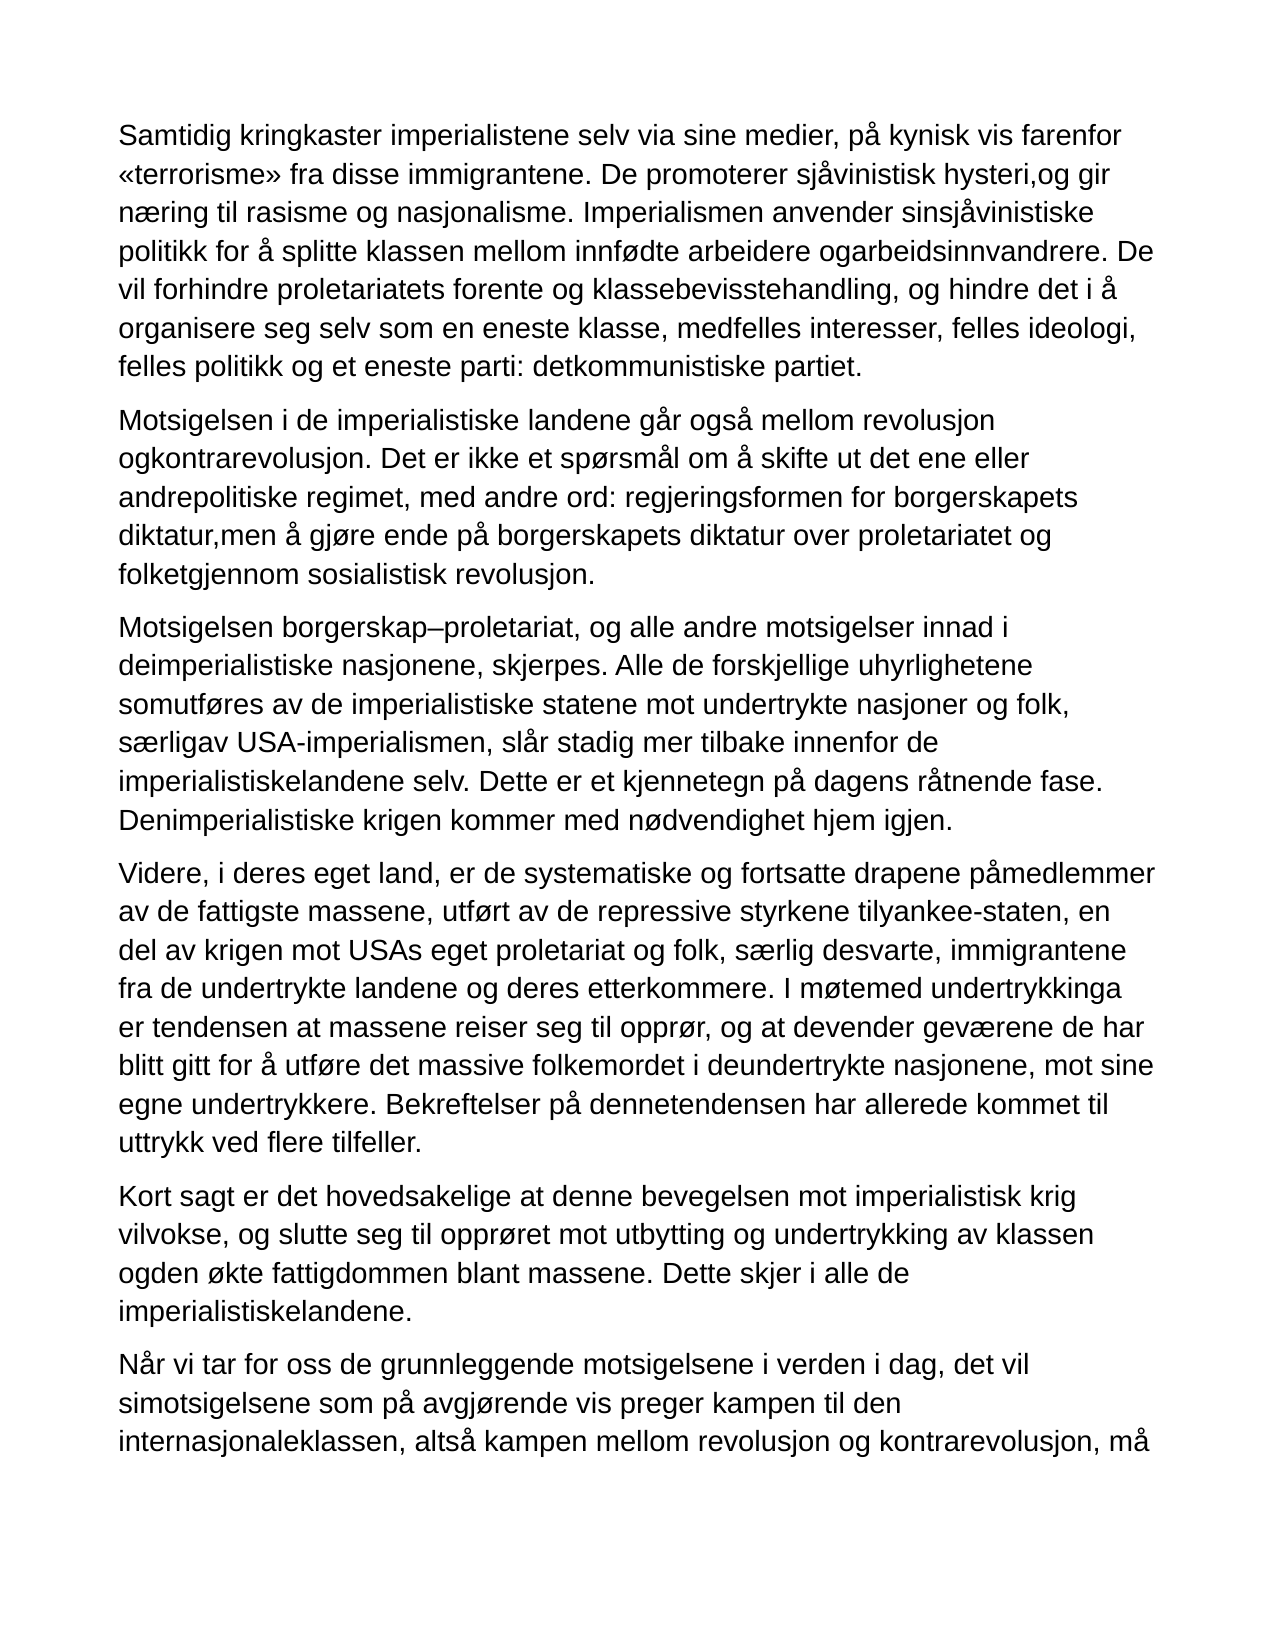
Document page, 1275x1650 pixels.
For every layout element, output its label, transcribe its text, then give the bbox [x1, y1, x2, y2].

text Samtidig kringkaster imperialistene selv via sine medier, på kynisk vis farenfor «terrorisme» fra disse immigrantene. De promoterer sjåvinistisk hysteri,og gir næring til rasisme og nasjonalisme. Imperialismen anvender sinsjåvinistiske politikk for å splitte klassen mellom innfødte arbeidere ogarbeidsinnvandrere. De vil forhindre proletariatets forente og klassebevisstehandling, og hindre det i å organisere seg selv som en eneste klasse, medfelles interesser, felles ideologi, felles politikk og et eneste parti: detkommunistiske partiet. [118, 118, 1157, 383]
text Motsigelsen borgerskap–proletariat, og alle andre motsigelser innad i deimperialistiske nasjonene, skjerpes. Alle de forskjellige uhyrlighetene somutføres av de imperialistiske statene mot undertrykte nasjoner og folk, særligav USA-imperialismen, slår stadig mer tilbake innenfor de imperialistiskelandene selv. Dette er et kjennetegn på dagens råtnende fase. Denimperialistiske krigen kommer med nødvendighet hjem igjen. [118, 610, 1157, 836]
text Kort sagt er det hovedsakelige at denne bevegelsen mot imperialistisk krig vilvokse, og slutte seg til opprøret mot utbytting og undertrykking av klassen ogden økte fattigdommen blant massene. Dette skjer i alle de imperialistiskelandene. [118, 1178, 1157, 1328]
text Når vi tar for oss de grunnleggende motsigelsene i verden i dag, det vil simotsigelsene som på avgjørende vis preger kampen til den internasjonaleklassen, altså kampen mellom revolusjon og kontrarevolusjon, må [118, 1347, 1157, 1458]
text Motsigelsen i de imperialistiske landene går også mellom revolusjon ogkontrarevolusjon. Det er ikke et spørsmål om å skifte ut det ene eller andrepolitiske regimet, med andre ord: regjeringsformen for borgerskapets diktatur,men å gjøre ende på borgerskapets diktatur over proletariatet og folketgjennom sosialistisk revolusjon. [118, 402, 1157, 590]
text Videre, i deres eget land, er de systematiske og fortsatte drapene påmedlemmer av de fattigste massene, utført av de repressive styrkene tilyankee-staten, en del av krigen mot USAs eget proletariat og folk, særlig desvarte, immigrantene fra de undertrykte landene og deres etterkommere. I møtemed undertrykkinga er tendensen at massene reiser seg til opprør, og at devender geværene de har blitt gitt for å utføre det massive folkemordet i deundertrykte nasjonene, mot sine egne undertrykkere. Bekreftelser på dennetendensen har allerede kommet til uttrykk ved flere tilfeller. [118, 856, 1157, 1159]
